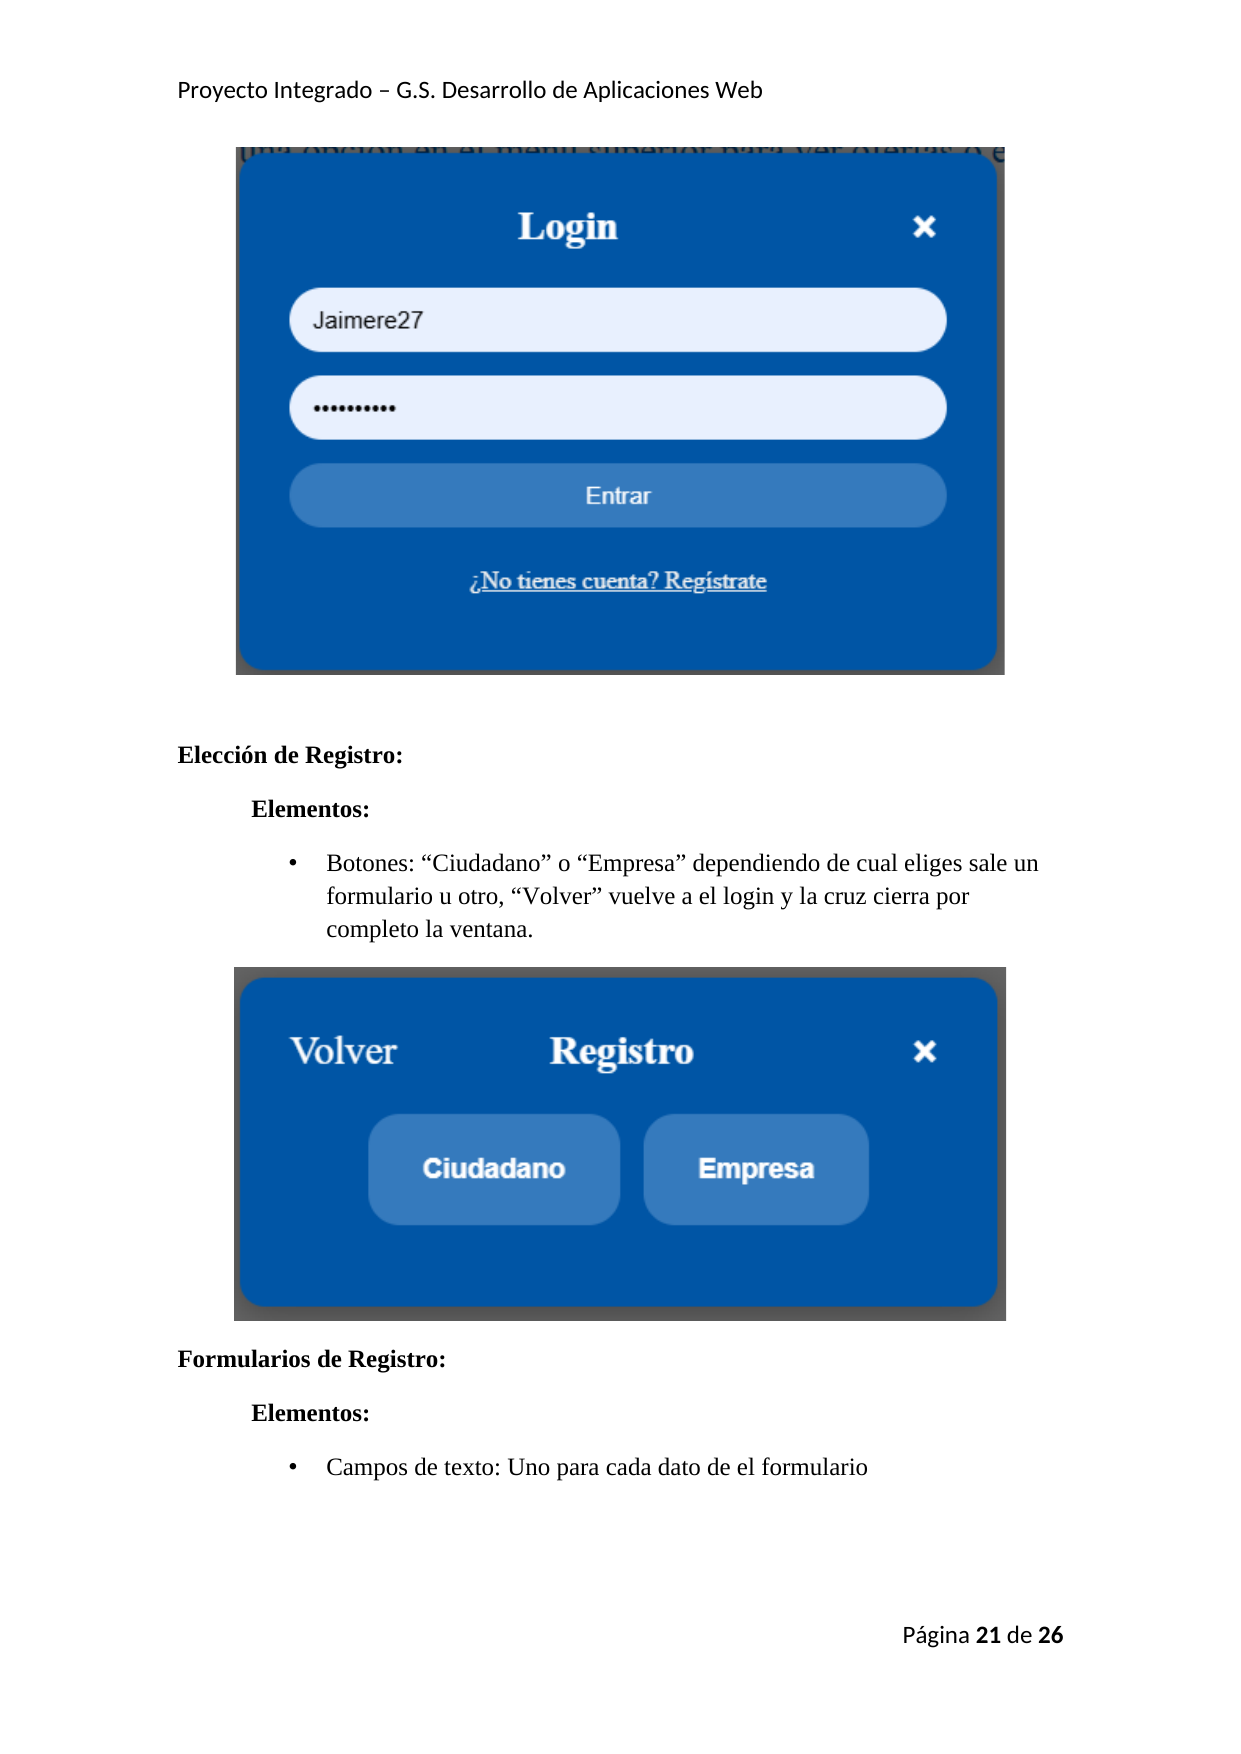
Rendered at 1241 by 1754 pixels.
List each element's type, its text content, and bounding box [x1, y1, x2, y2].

list Botones: “Ciudadano” o “Empresa” dependiendo de cual eliges sale un formulario u otro, “Volver” vuelve a el login y la cruz cierra por completo la ventana. [288, 848, 1063, 942]
text Elementos: [177, 794, 1063, 823]
text Elementos: [177, 1398, 1063, 1427]
text Formularios de Registro: [177, 1344, 1063, 1373]
picture [235, 147, 1005, 675]
text Elección de Registro: [177, 740, 1063, 769]
picture [234, 967, 1007, 1321]
list Campos de texto: Uno para cada dato de el formulario [288, 1452, 1063, 1481]
